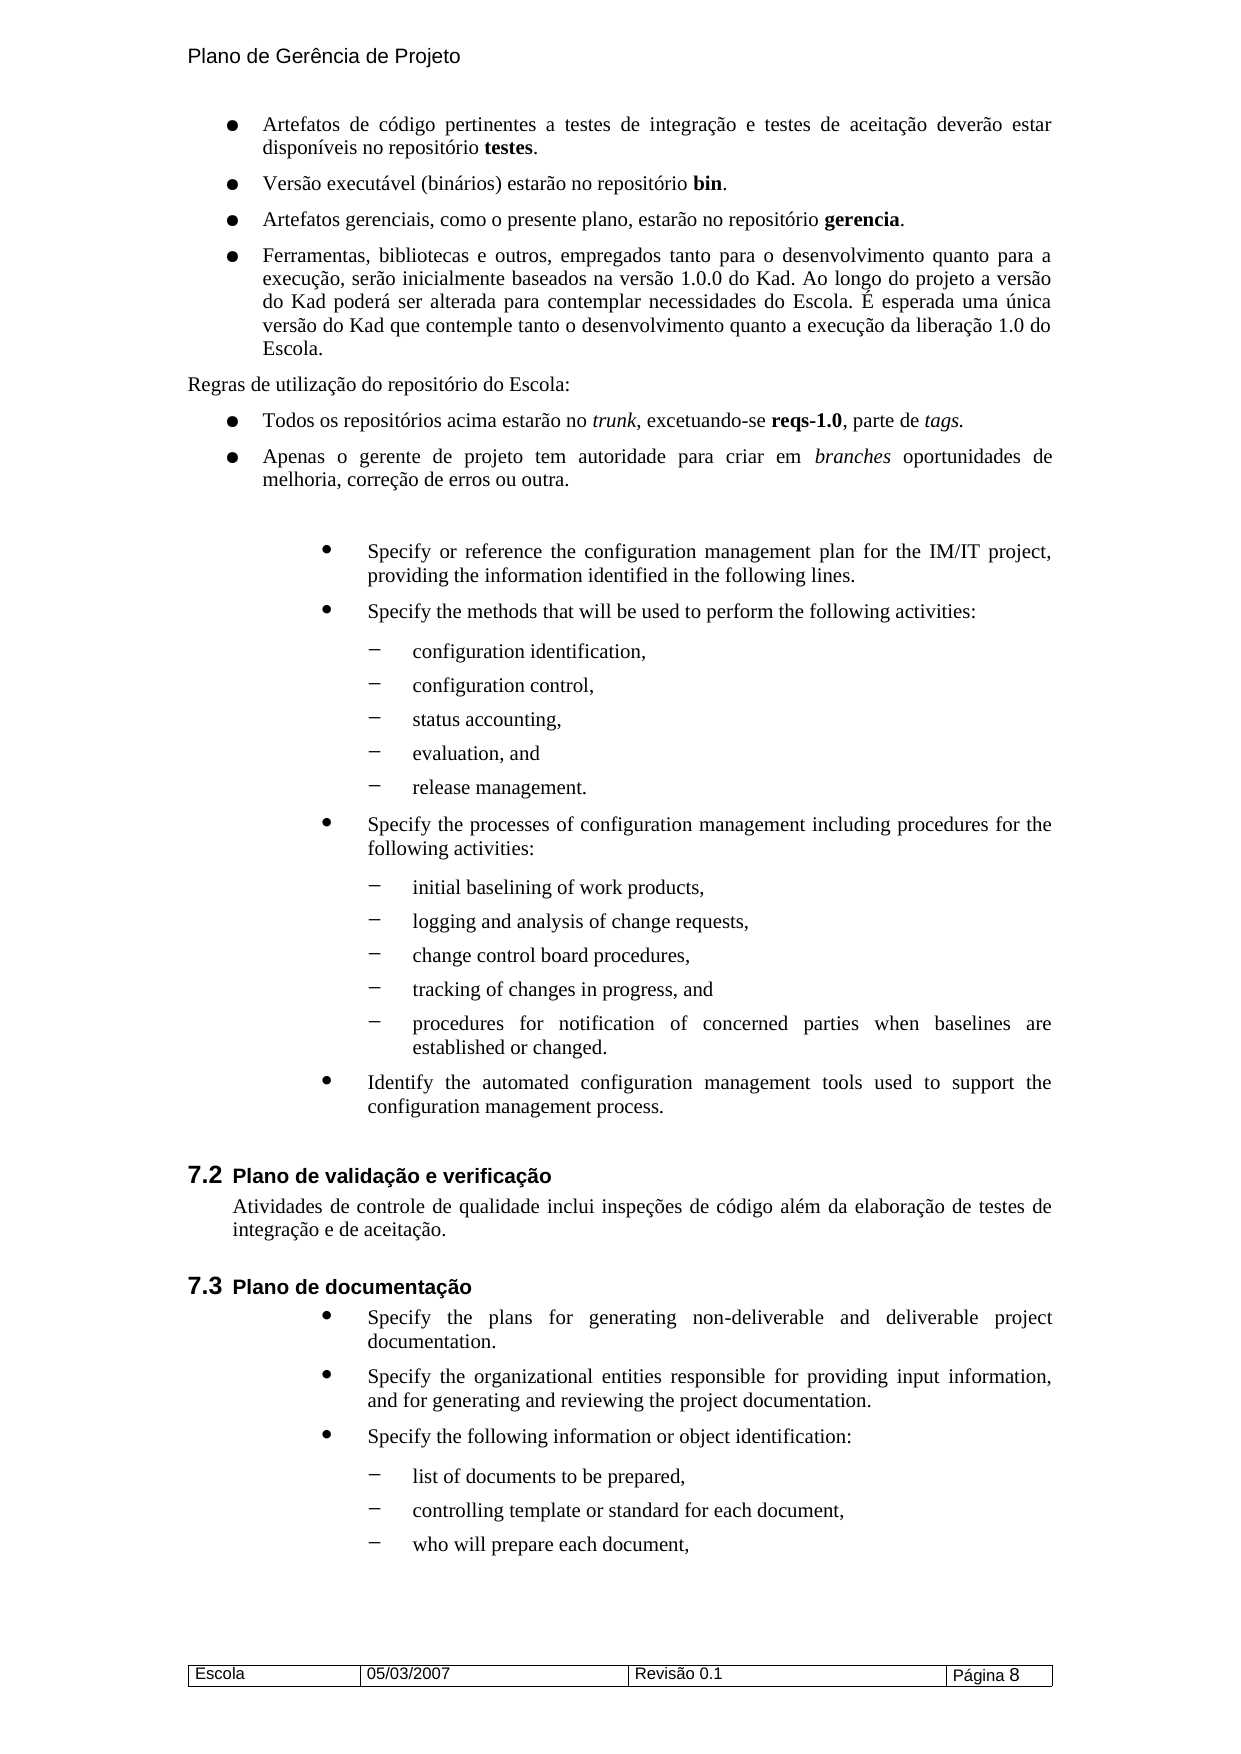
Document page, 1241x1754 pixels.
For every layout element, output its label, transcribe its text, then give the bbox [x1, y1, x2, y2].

list change control board procedures, [367, 940, 1053, 968]
list Specify the methods that will be used to perform the following activities: [322, 600, 1053, 624]
list tracking of changes in progress, and [367, 974, 1053, 1002]
text Atividades de controle de qualidade inclui inspeções de código além da elaboração de testes de integração e de aceitação. [232, 1195, 1053, 1241]
subtitle Plano de documentação [187, 1272, 1053, 1300]
text Regras de utilização do repositório do Escola: [187, 373, 1053, 396]
subtitle Plano de validação e verificação [187, 1161, 1053, 1189]
list Specify the processes of configuration management including procedures for the following activities: [322, 812, 1053, 859]
list Apenas o gerente de projeto tem autoridade para criar em branches oportunidades de melhoria, correção de erros ou outra. [225, 445, 1053, 491]
list initial baselining of work products, [367, 872, 1053, 900]
list list of documents to be prepared, [367, 1461, 1053, 1489]
list Ferramentas, bibliotecas e outros, empregados tanto para o desenvolvimento quanto para a execução, serão inicialmente baseados na versão 1.0.0 do Kad. Ao longo do projeto a versão do Kad poderá ser alterada para contemplar necessidades do Escola. É esperada uma única versão do Kad que contemple tanto o desenvolvimento quanto a execução da liberação 1.0 do Escola. [225, 244, 1053, 360]
list configuration control, [367, 670, 1053, 698]
list logging and analysis of change requests, [367, 906, 1053, 934]
list Versão executável (binários) estarão no repositório bin. [225, 172, 1053, 195]
list Identify the automated configuration management tools used to support the configuration management process. [322, 1071, 1053, 1118]
list controlling template or standard for each document, [367, 1495, 1053, 1523]
list Specify the plans for generating non‑deliverable and deliverable project documentation. [322, 1306, 1053, 1353]
list Artefatos gerenciais, como o presente plano, estarão no repositório gerencia. [225, 208, 1053, 231]
list procedures for notification of concerned parties when baselines are established or changed. [367, 1008, 1053, 1059]
list configuration identification, [367, 636, 1053, 664]
list Specify the following information or object identification: [322, 1425, 1053, 1449]
list status accounting, [367, 704, 1053, 732]
list Todos os repositórios acima estarão no trunk, excetuando-se reqs-1.0, parte de tags. [225, 409, 1053, 432]
list Specify the organizational entities responsible for providing input information, and for generating and reviewing the project documentation. [322, 1365, 1053, 1412]
list who will prepare each document, [367, 1529, 1053, 1557]
list Specify or reference the configuration management plan for the IM/IT project, providing the information identified in the following lines. [322, 540, 1053, 587]
list Artefatos de código pertinentes a testes de integração e testes de aceitação deverão estar disponíveis no repositório testes. [225, 112, 1053, 159]
list evaluation, and [367, 738, 1053, 766]
list release management. [367, 772, 1053, 800]
